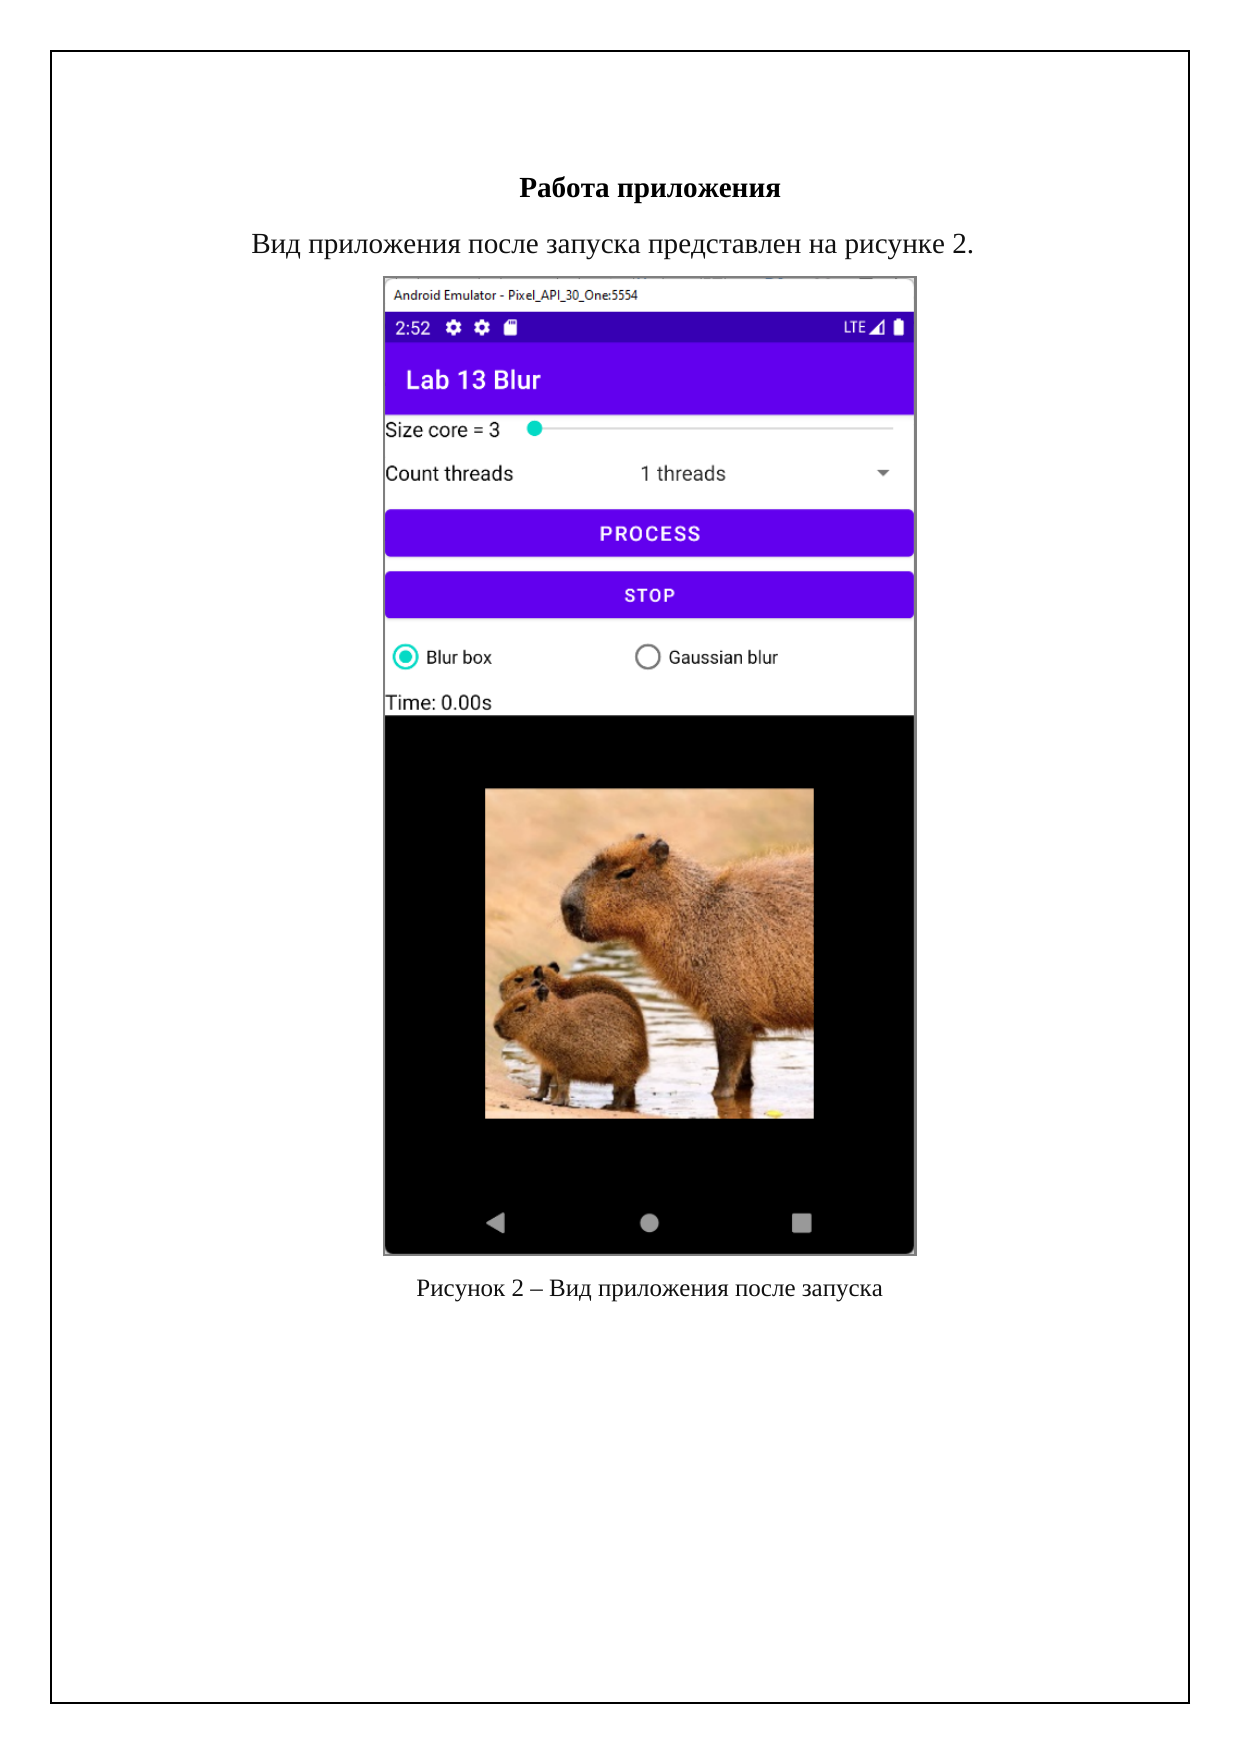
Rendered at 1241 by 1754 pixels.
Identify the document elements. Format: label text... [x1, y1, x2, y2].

text Рисунок 2 – Вид приложения после запуска [883, 1273, 1122, 1302]
text Рисунок 2 – Вид приложения после запуска [177, 1273, 416, 1302]
text Вид приложения после запуска представлен на рисунке 2. [177, 226, 251, 259]
subtitle Работа приложения [252, 171, 1048, 204]
text Вид приложения после запуска представлен на рисунке 2. [974, 226, 1122, 259]
